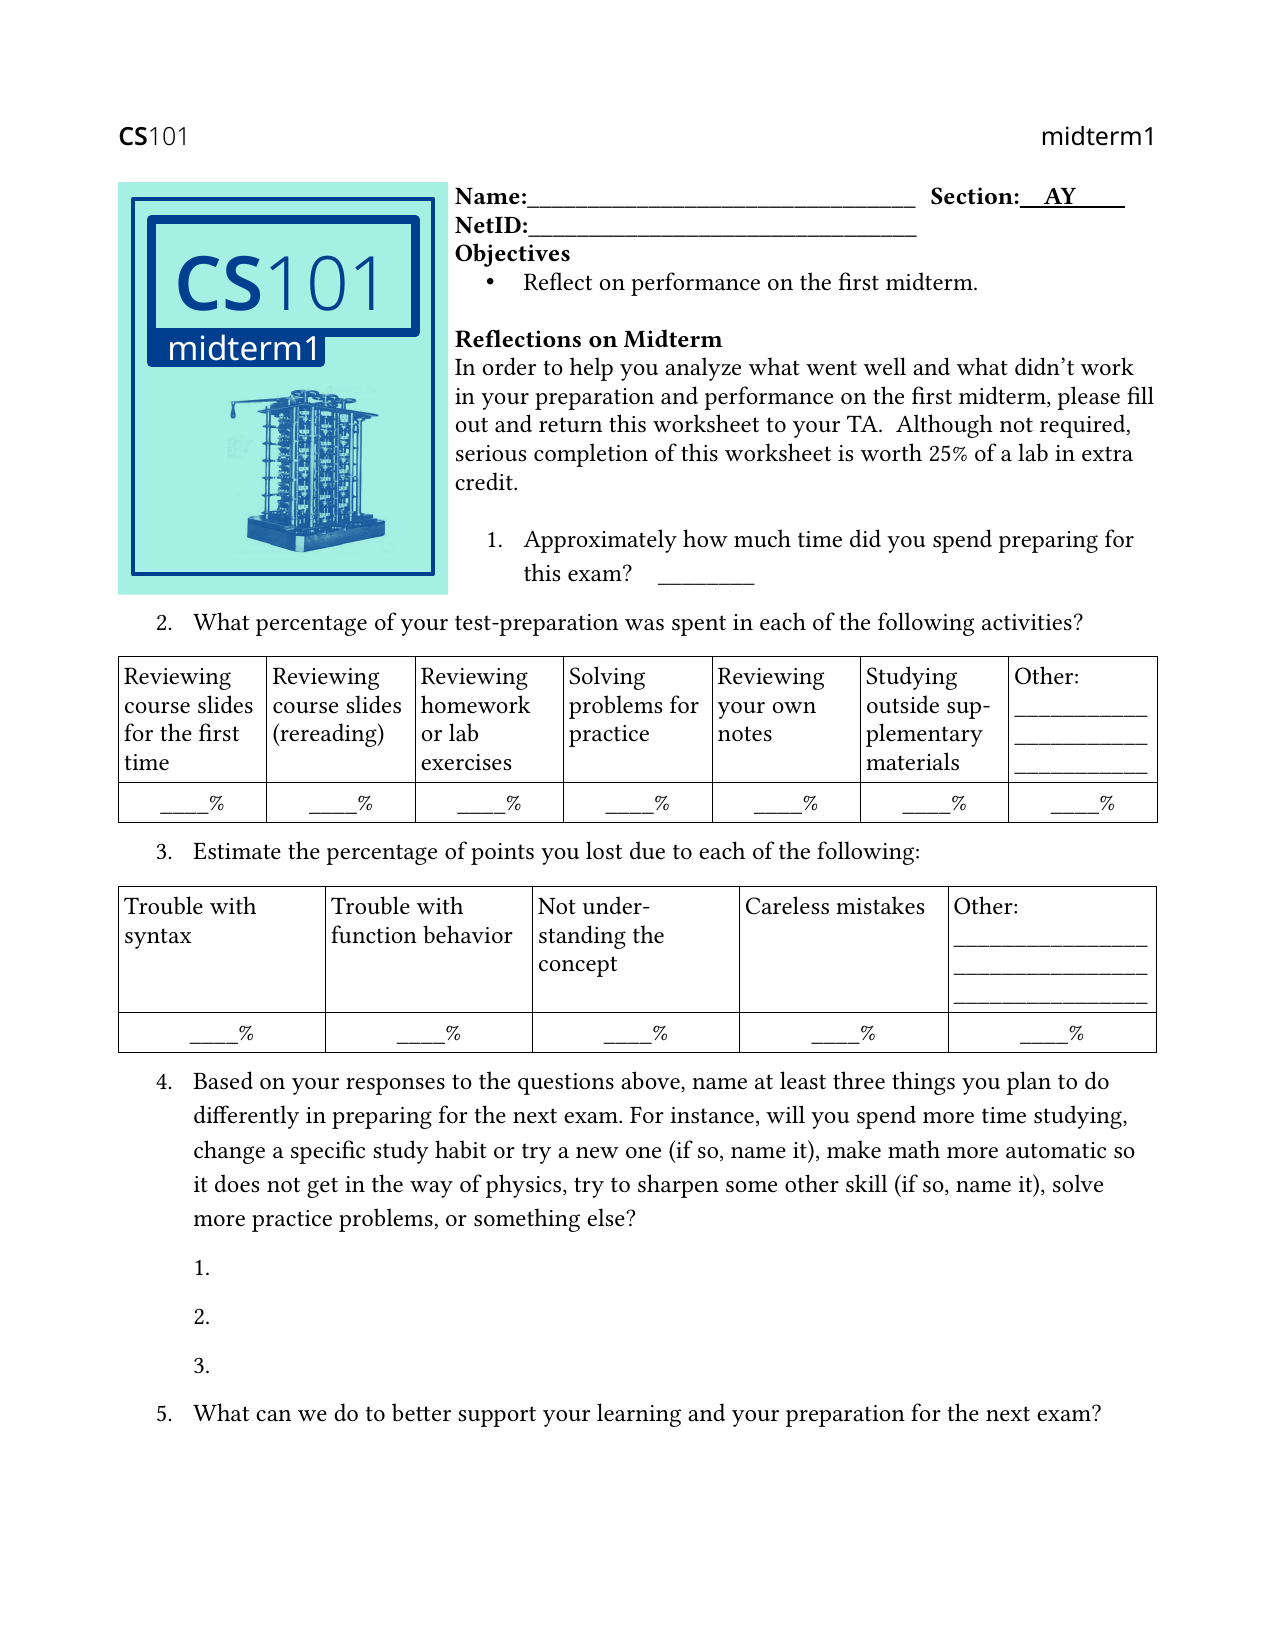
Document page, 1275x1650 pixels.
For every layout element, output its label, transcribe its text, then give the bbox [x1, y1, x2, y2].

table_cell ____% [564, 783, 712, 822]
table_cell ____% [713, 783, 860, 822]
table_header Reviewing course slides (rereading) [267, 657, 415, 782]
table_header Careless mistakes [740, 887, 948, 1012]
list Based on your responses to the questions above, name at least three things you plan to do differently in preparing for the next exam. For instance, will you spend more time studying, change a specific study habit or try a new one (if so, name it), make math more automatic so it does not get in the way of physics, try to sharpen some other skill (if so, name it), solve more practice problems, or something else? [156, 1067, 1157, 1233]
text in your preparation and performance on the first midterm, please fill [449, 382, 1157, 411]
text Reflections on Midterm [449, 325, 1157, 353]
list What percentage of your test-preparation was spent in each of the following activities? [156, 608, 1157, 636]
text serious completion of this worksheet is worth 25% of a lab in extra [449, 439, 1157, 468]
text Objectives [449, 239, 1157, 268]
table_cell ____% [861, 783, 1008, 822]
table_cell ____% [119, 1013, 325, 1052]
list What can we do to better support your learning and your preparation for the next exam? [156, 1399, 1157, 1428]
table_cell ____% [326, 1013, 532, 1052]
text NetID:________________________________ [449, 211, 1157, 239]
text In order to help you analyze what went well and what didn’t work [449, 353, 1157, 382]
table_cell ____% [949, 1013, 1156, 1052]
text out and return this worksheet to your TA. Although not required, [449, 411, 1157, 439]
table_header Solving problems for practice [564, 657, 712, 782]
list Reflect on performance on the first midterm. [449, 268, 1157, 296]
table_cell ____% [119, 783, 266, 822]
table_header Trouble with syntax [119, 887, 325, 1012]
table_header Studying outside sup-plementary materials [861, 657, 1008, 782]
table_cell ____% [1009, 783, 1157, 822]
list Estimate the percentage of points you lost due to each of the following: [156, 837, 1157, 866]
list Approximately how much time did you spend preparing for this exam? ________ [449, 525, 1157, 587]
table_cell ____% [416, 783, 563, 822]
table_cell ____% [740, 1013, 948, 1052]
table_header Reviewing homework or lab exercises [416, 657, 563, 782]
table_header Trouble with function behavior [326, 887, 532, 1012]
table_header Not under-standing the concept [533, 887, 739, 1012]
text credit. [449, 468, 1157, 496]
picture [227, 386, 396, 554]
text Name:________________________________ Section:__AY____ [449, 182, 1157, 211]
table_cell ____% [533, 1013, 739, 1052]
table_cell ____% [267, 783, 415, 822]
table_header Reviewing course slides for the first time [119, 657, 266, 782]
table_header Other: ________________________________________________ [949, 887, 1156, 1012]
table_header Other: _________________________________ [1009, 657, 1157, 782]
table_header Reviewing your own notes [713, 657, 860, 782]
